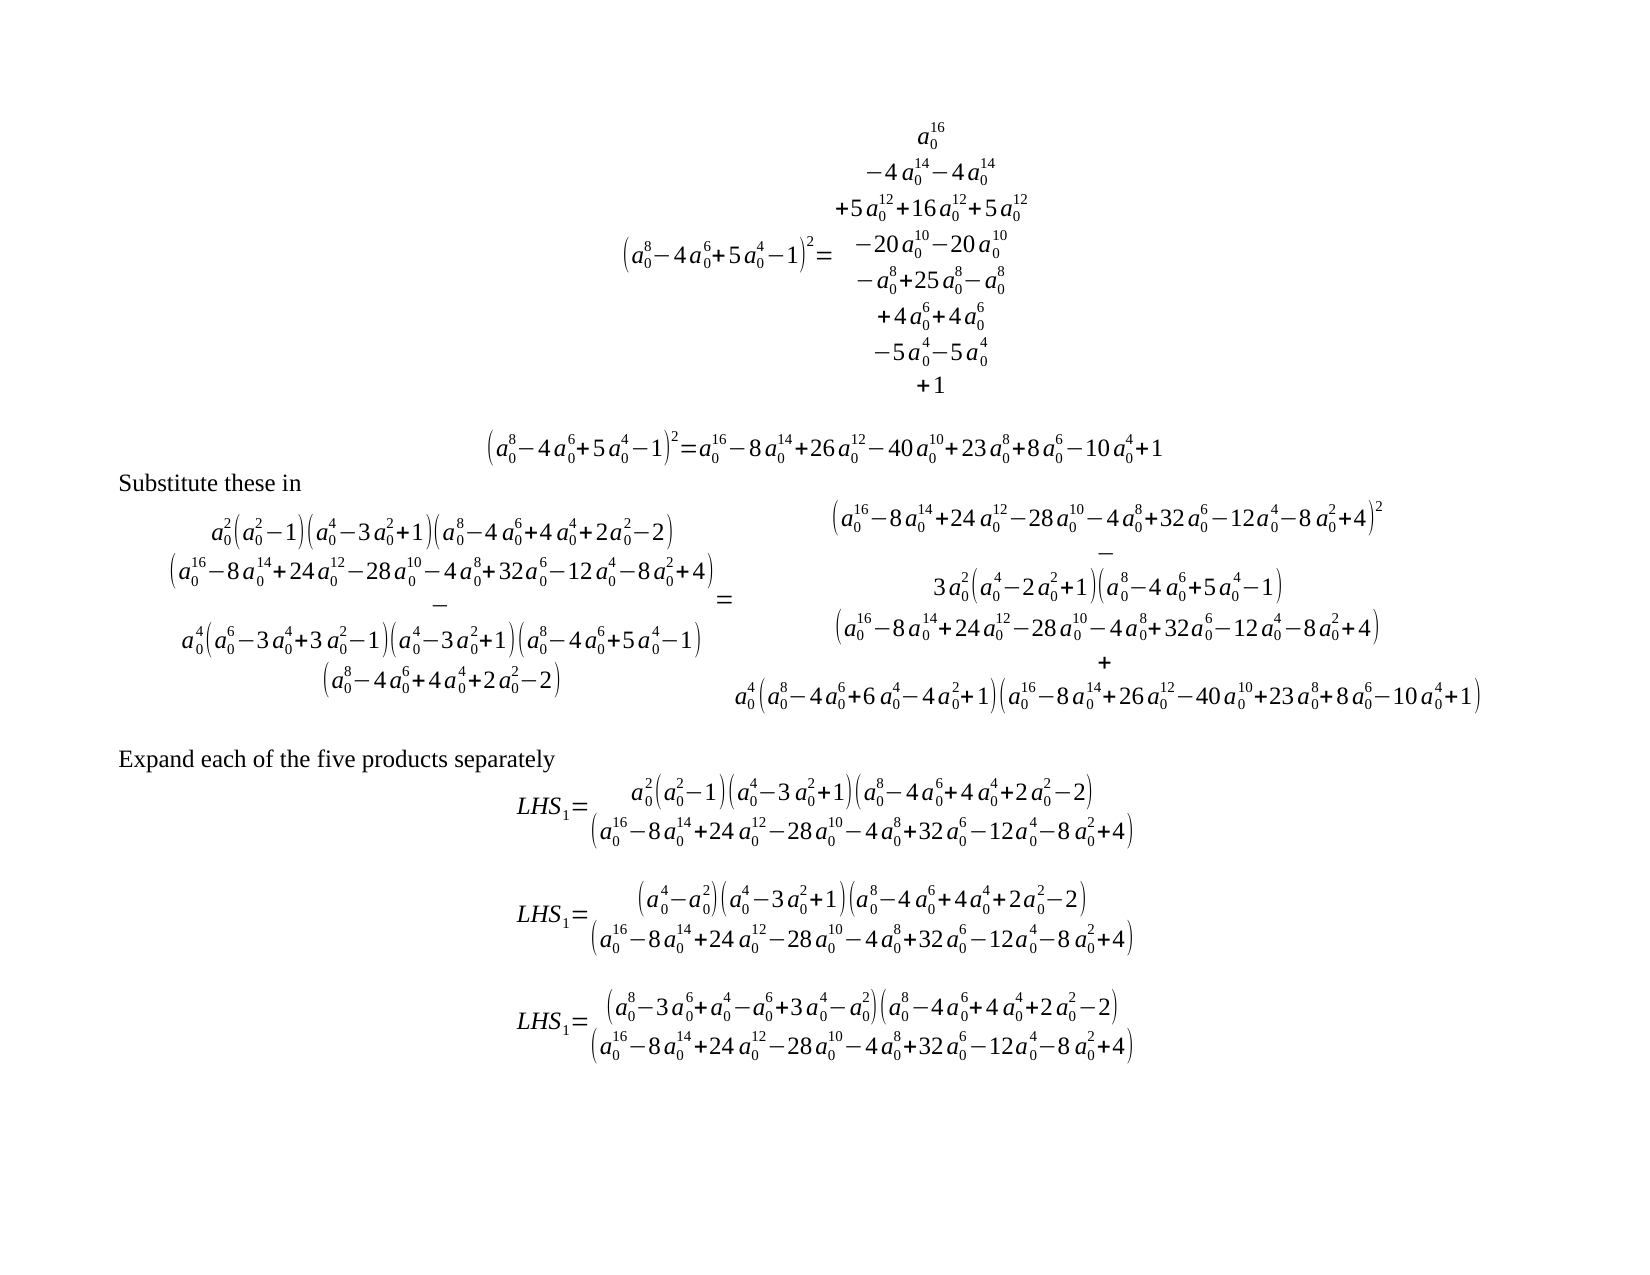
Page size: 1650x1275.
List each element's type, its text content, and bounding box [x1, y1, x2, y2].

text Expand each of the five products separately [118, 744, 1532, 772]
text Substitute these in [118, 468, 1532, 497]
